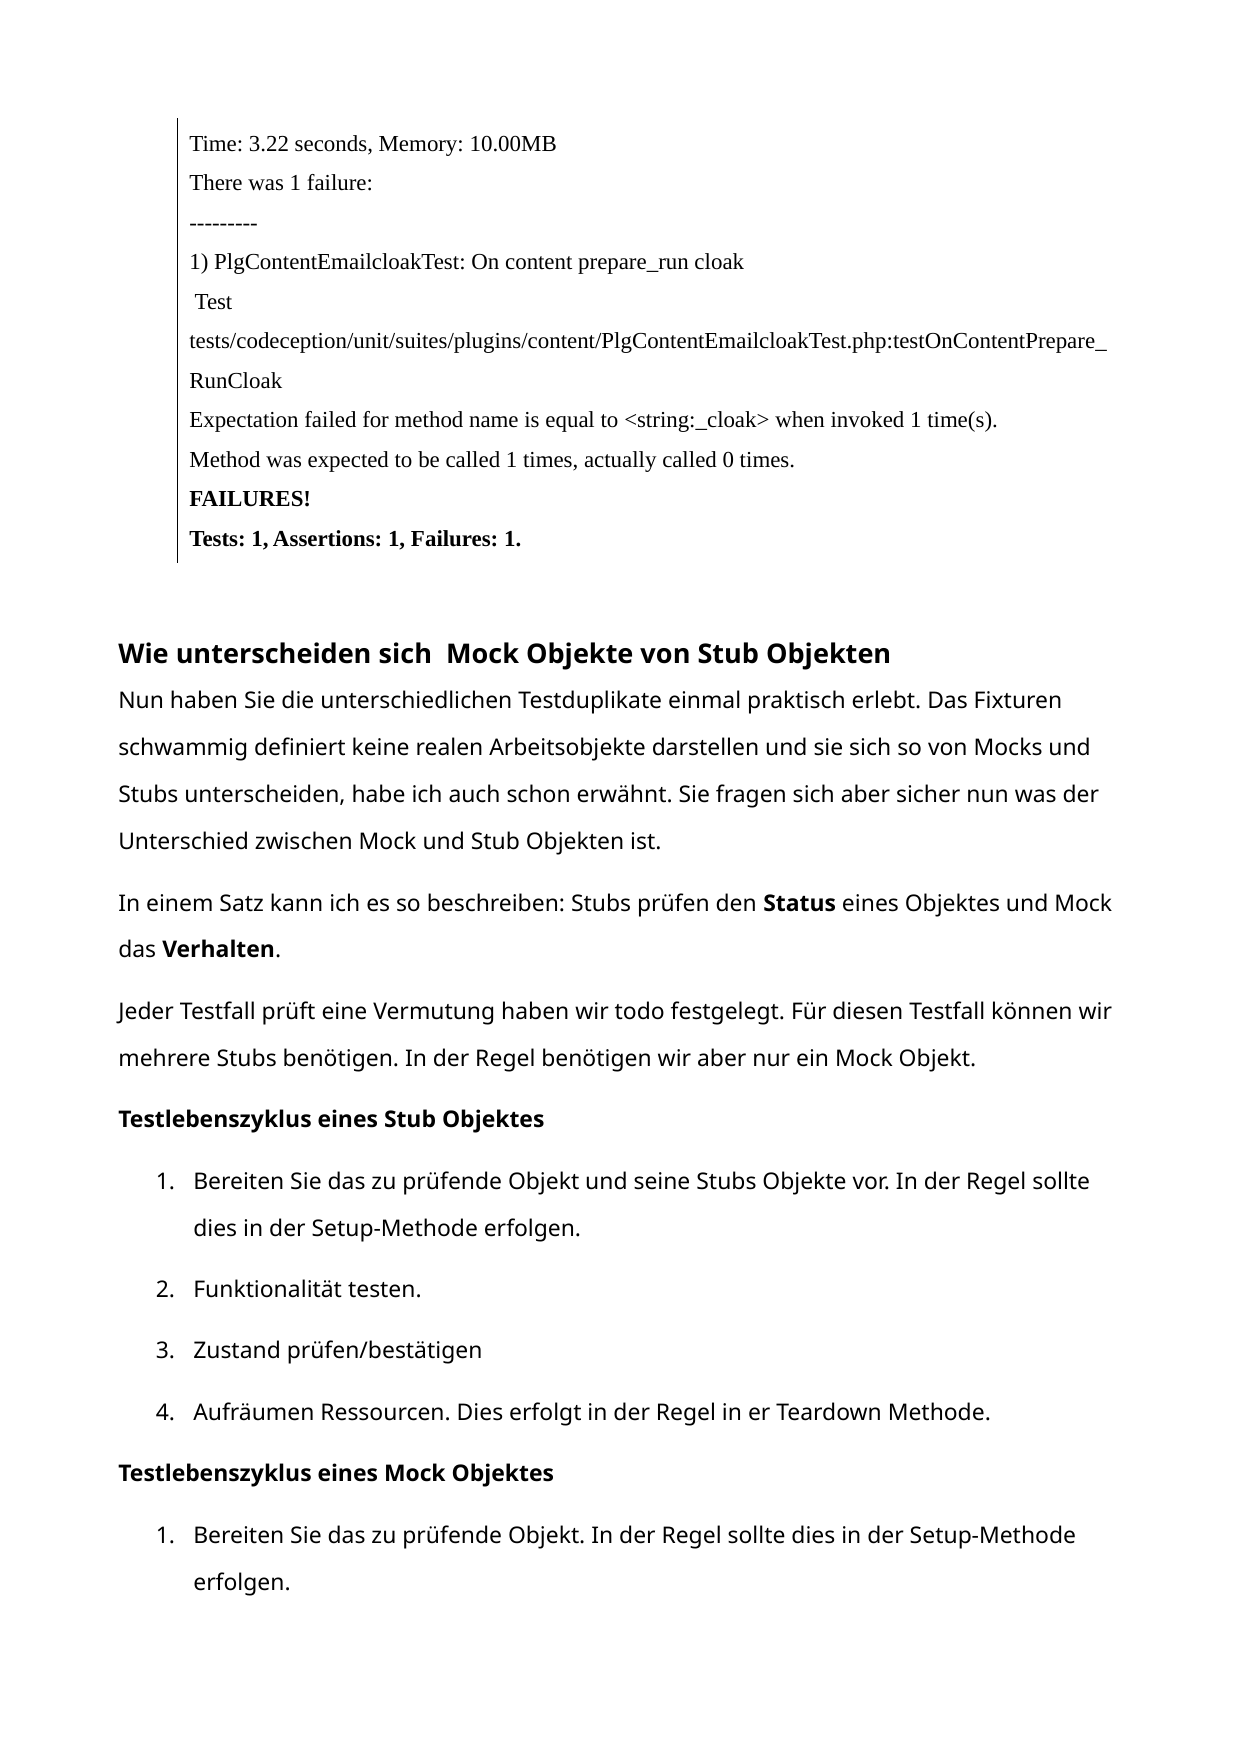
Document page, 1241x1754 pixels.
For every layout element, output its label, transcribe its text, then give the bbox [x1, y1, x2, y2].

list Zustand prüfen/bestätigen [156, 1334, 1122, 1366]
list Bereiten Sie das zu prüfende Objekt und seine Stubs Objekte vor. In der Regel sollte dies in der Setup-Methode erfolgen. [156, 1164, 1122, 1243]
list Aufräumen Ressourcen. Dies erfolgt in der Regel in er Teardown Methode. [156, 1396, 1122, 1427]
list Funktionalität testen. [156, 1273, 1122, 1304]
text ------------------------------------------------------------------------------ Time: 3.22 seconds, Memory: 10.00MB There was 1 failure: --------- 1) PlgContentEmailcloakTest: On content prepare_run cloak Test tests/codeception/unit/suites/plugins/content/PlgContentEmailcloakTest.php:testOnContentPrepare_RunCloak Expectation failed for method name is equal to <string:_cloak> when invoked 1 time(s). Method was expected to be called 1 times, actually called 0 times. FAILURES! Tests: 1, Assertions: 1, Failures: 1. [178, 118, 1122, 563]
text Nun haben Sie die unterschiedlichen Testduplikate einmal praktisch erlebt. Das Fixturen schwammig definiert keine realen Arbeitsobjekte darstellen und sie sich so von Mocks und Stubs unterscheiden, habe ich auch schon erwähnt. Sie fragen sich aber sicher nun was der Unterschied zwischen Mock und Stub Objekten ist. [118, 684, 1122, 856]
subtitle Wie unterscheiden sich Mock Objekte von Stub Objekten [118, 635, 1122, 672]
list Bereiten Sie das zu prüfende Objekt. In der Regel sollte dies in der Setup-Methode erfolgen. [156, 1519, 1122, 1597]
text Testlebenszyklus eines Stub Objektes [118, 1103, 1122, 1134]
text Testlebenszyklus eines Mock Objektes [118, 1457, 1122, 1488]
text Jeder Testfall prüft eine Vermutung haben wir todo festgelegt. Für diesen Testfall können wir mehrere Stubs benötigen. In der Regel benötigen wir aber nur ein Mock Objekt. [118, 995, 1122, 1073]
text In einem Satz kann ich es so beschreiben: Stubs prüfen den Status eines Objektes und Mock das Verhalten. [118, 886, 1122, 964]
